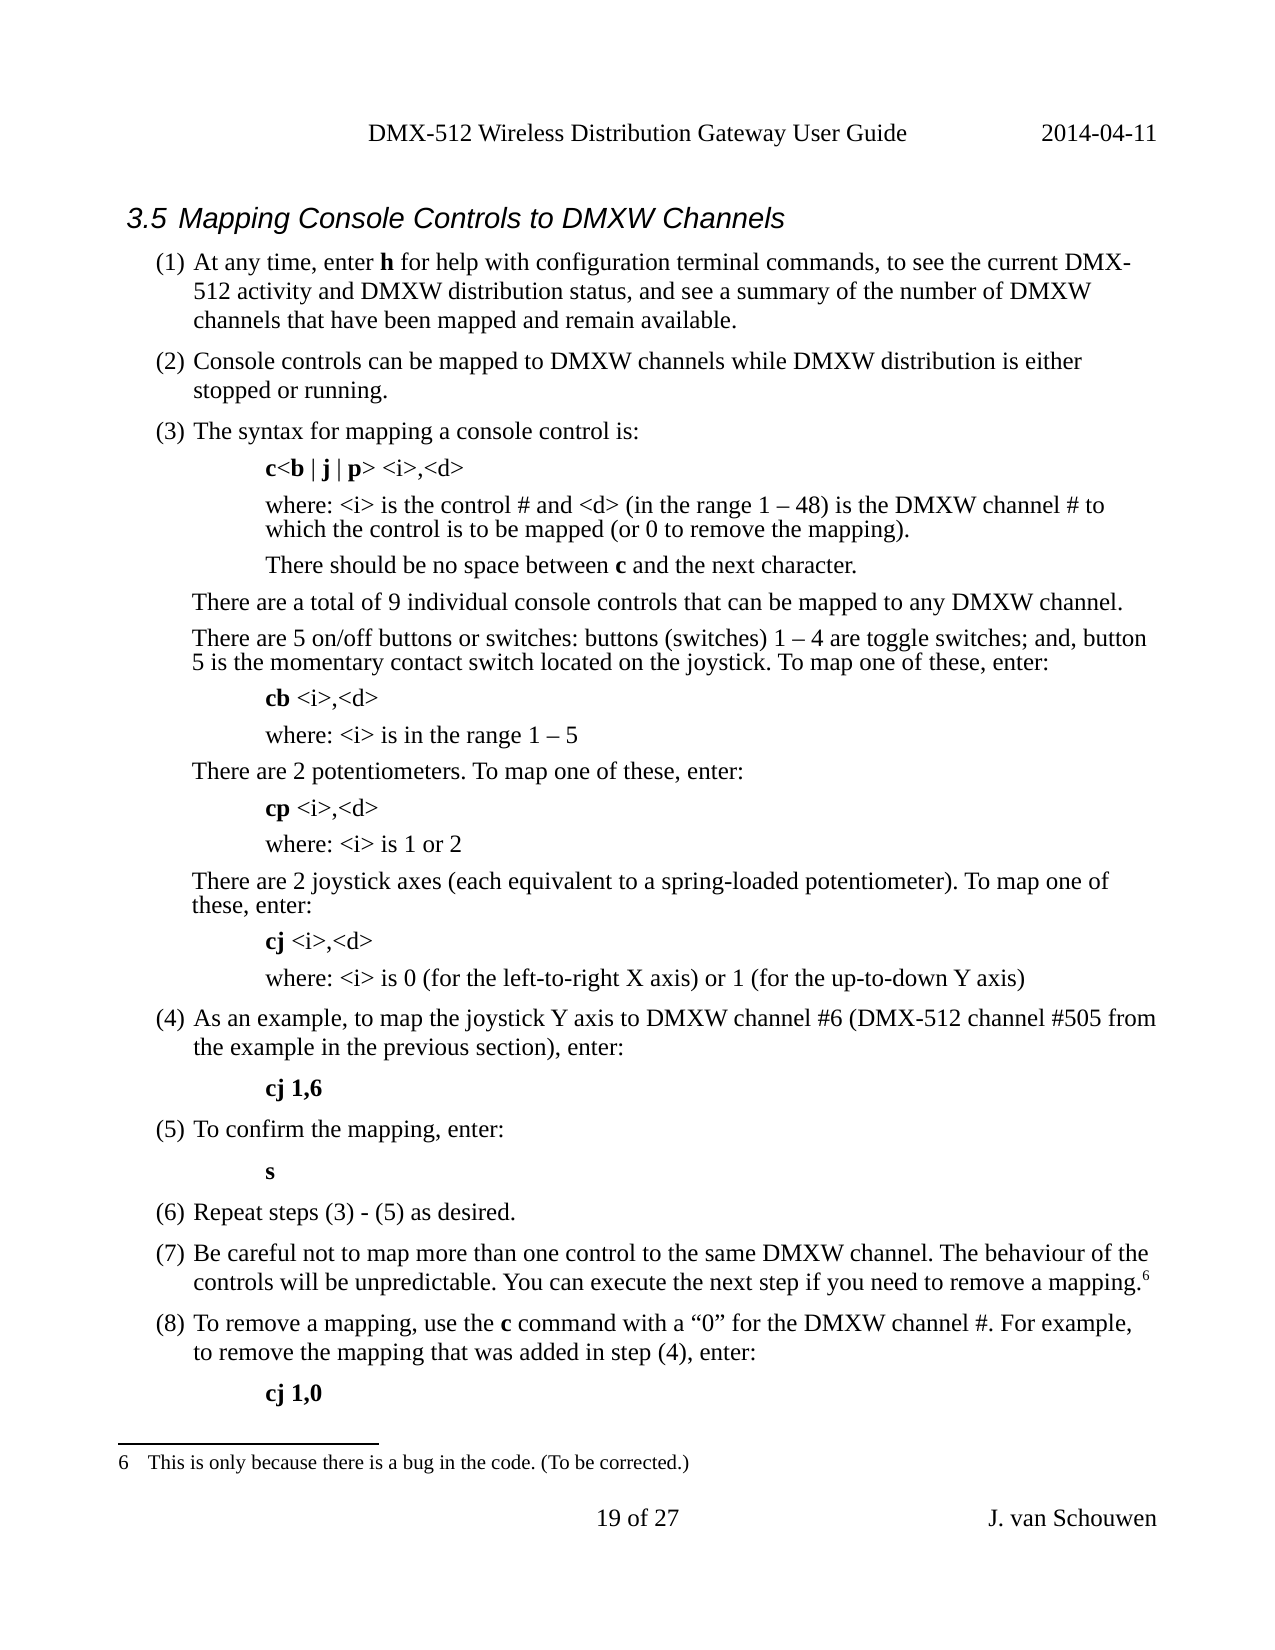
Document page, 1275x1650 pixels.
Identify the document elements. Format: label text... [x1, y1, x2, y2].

text where: <i> is 0 (for the left-to-right X axis) or 1 (for the up-to-down Y axis) [265, 967, 1157, 991]
list At any time, enter h for help with configuration terminal commands, to see the current DMX-512 activity and DMXW distribution status, and see a summary of the number of DMXW channels that have been mapped and remain available. [156, 247, 1157, 334]
list Repeat steps (3) - (5) as desired. [156, 1197, 1157, 1226]
text cb <i>,<d> [265, 688, 1157, 712]
list The syntax for mapping a console control is: [156, 416, 1157, 445]
text where: <i> is the control # and <d> (in the range 1 – 48) is the DMXW channel # to which the control is to be mapped (or 0 to remove the mapping). [265, 494, 1157, 542]
text There are 2 potentiometers. To map one of these, enter: [192, 761, 1157, 784]
text where: <i> is 1 or 2 [265, 833, 1157, 857]
text cj 1,6 [265, 1073, 1157, 1102]
text where: <i> is in the range 1 – 5 [265, 724, 1157, 748]
text There should be no space between c and the next character. [265, 554, 1157, 578]
text s [265, 1156, 1157, 1184]
text There are a total of 9 individual console controls that can be mapped to any DMXW channel. [192, 591, 1157, 615]
list Console controls can be mapped to DMXW channels while DMXW distribution is either stopped or running. [156, 346, 1157, 404]
subtitle Mapping Console Controls to DMXW Channels [118, 201, 1157, 235]
text There are 5 on/off buttons or switches: buttons (switches) 1 – 4 are toggle switches; and, button 5 is the momentary contact switch located on the joystick. To map one of these, enter: [192, 627, 1157, 675]
list As an example, to map the joystick Y axis to DMXW channel #6 (DMX-512 channel #505 from the example in the previous section), enter: [156, 1003, 1157, 1061]
text cp <i>,<d> [265, 797, 1157, 821]
list To remove a mapping, use the c command with a “0” for the DMXW channel #. For example, to remove the mapping that was added in step (4), enter: [156, 1308, 1157, 1366]
text cj <i>,<d> [265, 930, 1157, 954]
text c<b | j | p> <i>,<d> [265, 457, 1157, 481]
text There are 2 joystick axes (each equivalent to a spring-loaded potentiometer). To map one of these, enter: [192, 870, 1157, 918]
text cj 1,0 [265, 1378, 1157, 1407]
list This is only because there is a bug in the code. (To be corrected.) [118, 1449, 1157, 1474]
list To confirm the mapping, enter: [156, 1114, 1157, 1143]
list Be careful not to map more than one control to the same DMXW channel. The behaviour of the controls will be unpredictable. You can execute the next step if you need to remove a mapping. [156, 1238, 1157, 1296]
